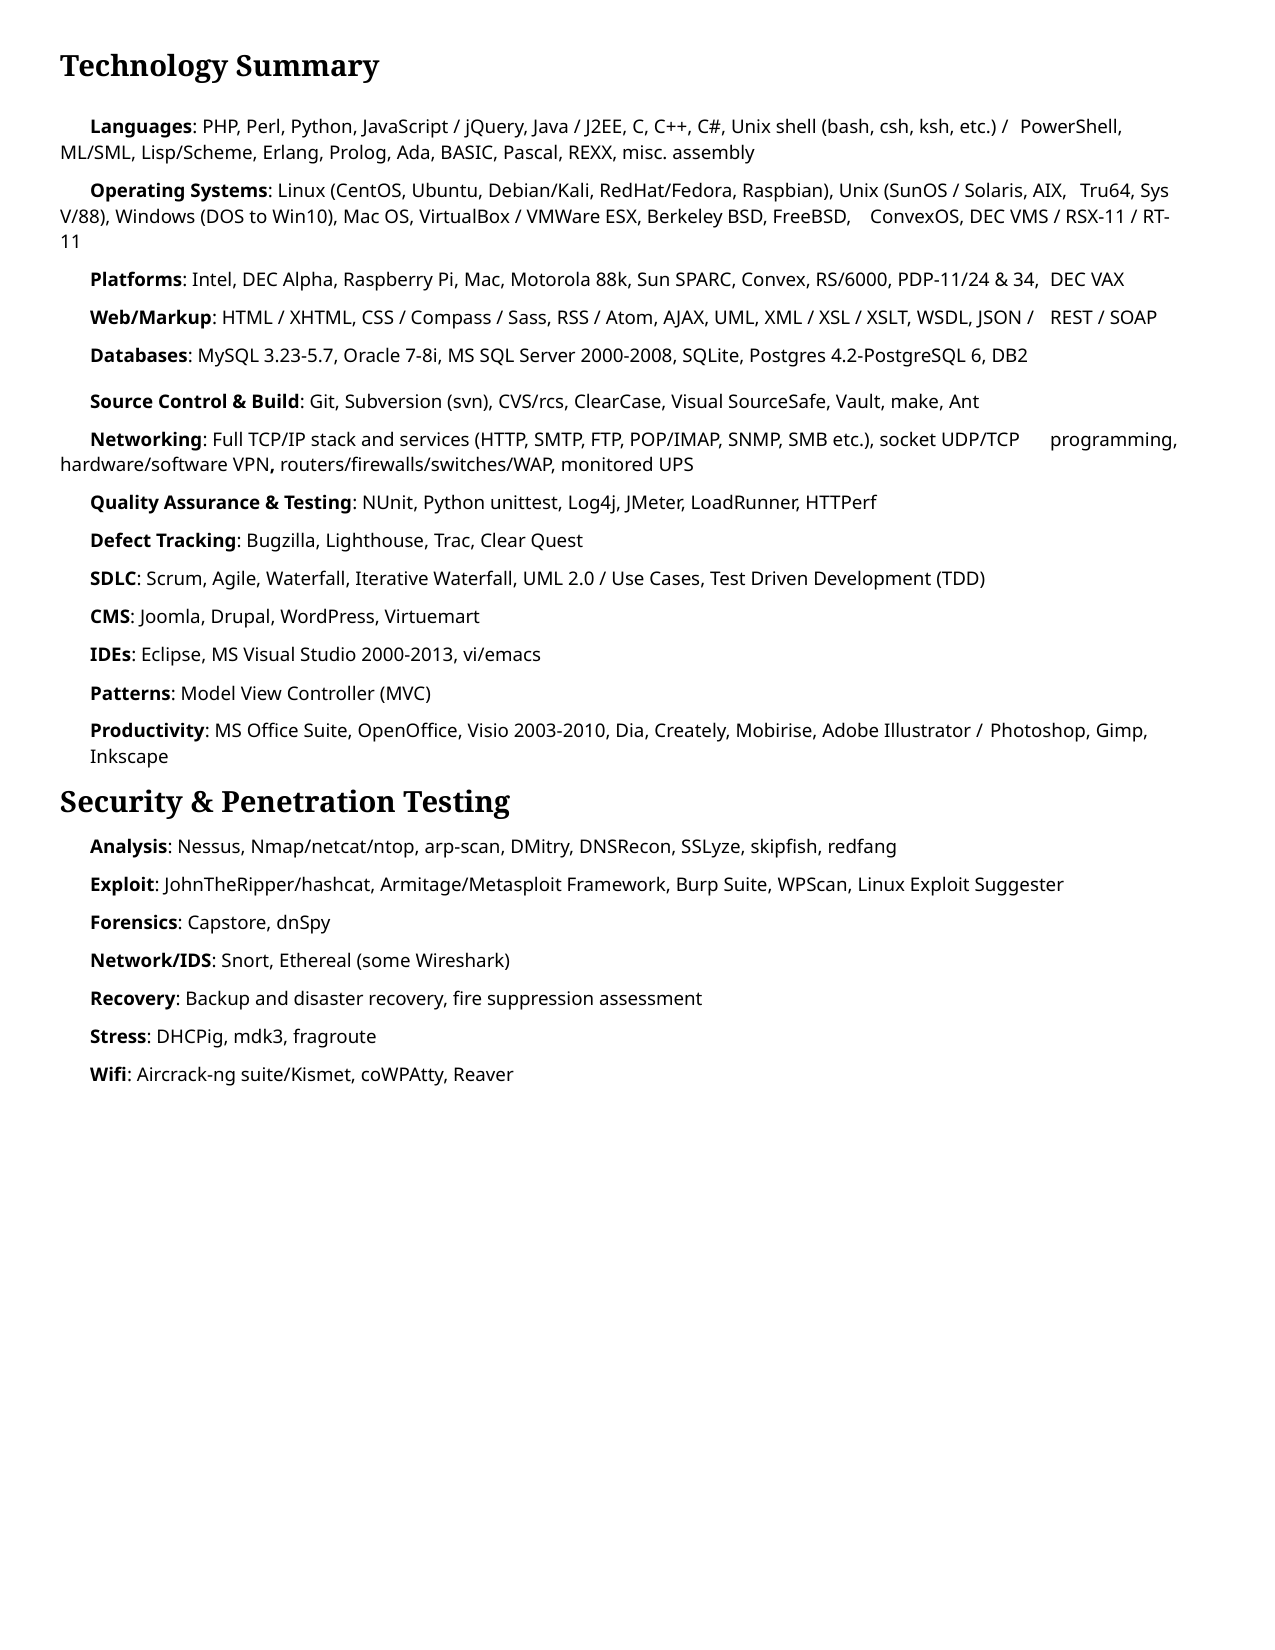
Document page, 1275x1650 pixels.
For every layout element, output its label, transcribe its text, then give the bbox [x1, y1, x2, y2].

text Defect Tracking: Bugzilla, Lighthouse, Trac, Clear Quest [60, 528, 1184, 553]
text Wifi: Aircrack-ng suite/Kismet, coWPAtty, Reaver [60, 1062, 1184, 1087]
text Exploit: JohnTheRipper/hashcat, Armitage/Metasploit Framework, Burp Suite, WPScan, Linux Exploit Suggester [60, 872, 1184, 897]
text Databases: MySQL 3.23-5.7, Oracle 7-8i, MS SQL Server 2000-2008, SQLite, Postgres 4.2-PostgreSQL 6, DB2 [60, 342, 1184, 368]
text Languages: PHP, Perl, Python, JavaScript / jQuery, Java / J2EE, C, C++, C#, Unix shell (bash, csh, ksh, etc.) / PowerShell, ML/SML, Lisp/Scheme, Erlang, Prolog, Ada, BASIC, Pascal, REXX, misc. assembly [60, 114, 1184, 165]
text Web/Markup: HTML / XHTML, CSS / Compass / Sass, RSS / Atom, AJAX, UML, XML / XSL / XSLT, WSDL, JSON / REST / SOAP [60, 304, 1184, 330]
text Analysis: Nessus, Nmap/netcat/ntop, arp-scan, DMitry, DNSRecon, SSLyze, skipfish, redfang [60, 833, 1184, 859]
text Patterns: Model View Controller (MVC) [60, 680, 1184, 705]
text SDLC: Scrum, Agile, Waterfall, Iterative Waterfall, UML 2.0 / Use Cases, Test Driven Development (TDD) [60, 566, 1184, 591]
text Technology Summary [60, 45, 1215, 85]
text Network/IDS: Snort, Ethereal (some Wireshark) [60, 948, 1184, 973]
text Productivity: MS Office Suite, OpenOffice, Visio 2003-2010, Dia, Creately, Mobirise, Adobe Illustrator / Photoshop, Gimp, Inkscape [60, 718, 1184, 769]
text IDEs: Eclipse, MS Visual Studio 2000-2013, vi/emacs [60, 642, 1184, 667]
text Networking: Full TCP/IP stack and services (HTTP, SMTP, FTP, POP/IMAP, SNMP, SMB etc.), socket UDP/TCP programming, hardware/software VPN, routers/firewalls/switches/WAP, monitored UPS [60, 426, 1184, 477]
text Source Control & Build: Git, Subversion (svn), CVS/rcs, ClearCase, Visual SourceSafe, Vault, make, Ant [60, 388, 1184, 414]
text Security & Penetration Testing [60, 781, 1184, 821]
text CMS: Joomla, Drupal, WordPress, Virtuemart [60, 604, 1184, 629]
text Forensics: Capstore, dnSpy [60, 909, 1184, 935]
text Operating Systems: Linux (CentOS, Ubuntu, Debian/Kali, RedHat/Fedora, Raspbian), Unix (SunOS / Solaris, AIX, Tru64, Sys V/88), Windows (DOS to Win10), Mac OS, VirtualBox / VMWare ESX, Berkeley BSD, FreeBSD, ConvexOS, DEC VMS / RSX-11 / RT-11 [60, 177, 1184, 254]
text Platforms: Intel, DEC Alpha, Raspberry Pi, Mac, Motorola 88k, Sun SPARC, Convex, RS/6000, PDP-11/24 & 34, DEC VAX [60, 266, 1184, 292]
text Recovery: Backup and disaster recovery, fire suppression assessment [60, 986, 1184, 1011]
text Stress: DHCPig, mdk3, fragroute [60, 1024, 1184, 1049]
text Quality Assurance & Testing: NUnit, Python unittest, Log4j, JMeter, LoadRunner, HTTPerf [60, 490, 1184, 515]
